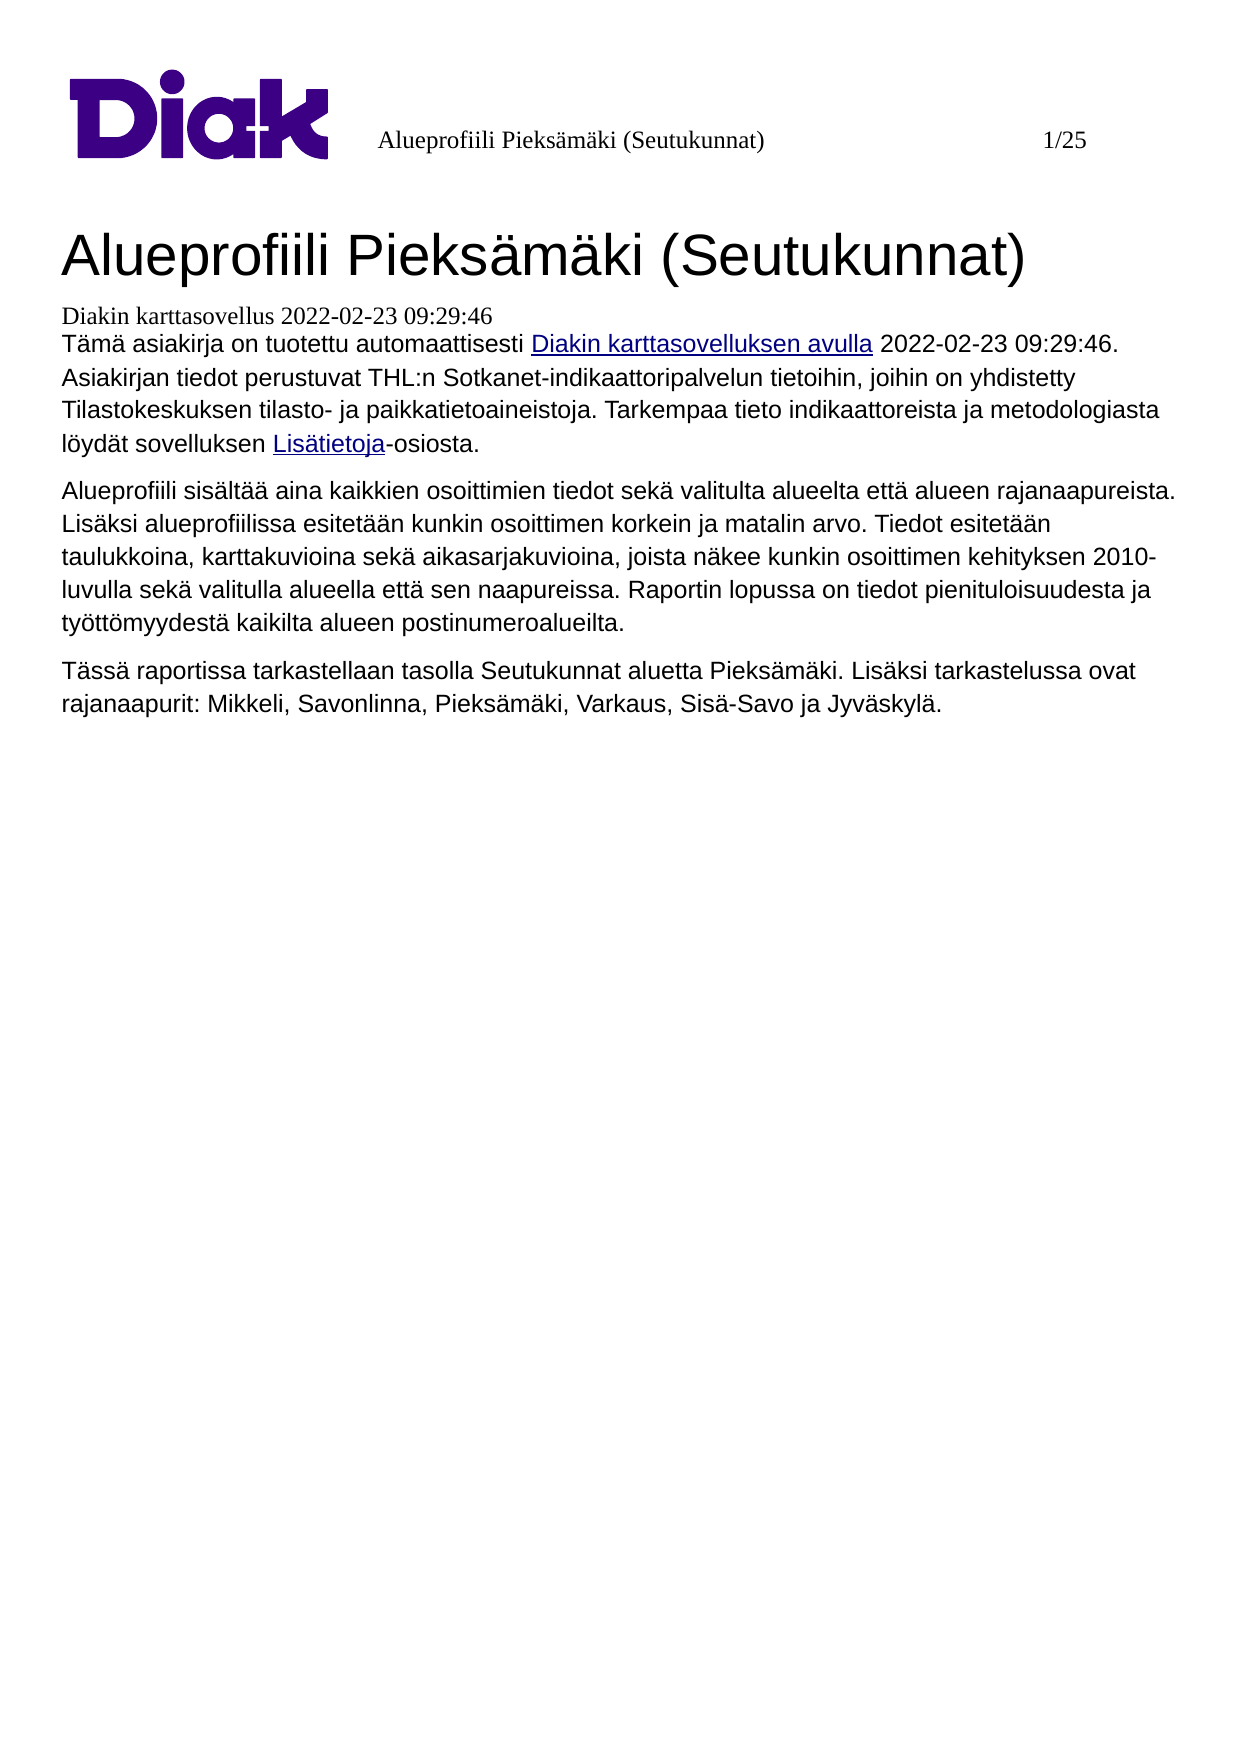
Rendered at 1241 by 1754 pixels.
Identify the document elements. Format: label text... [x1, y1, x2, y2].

text Tämä asiakirja on tuotettu automaattisesti Diakin karttasovelluksen avulla 2022-02-23 09:29:46. Asiakirjan tiedot perustuvat THL:n Sotkanet-indikaattoripalvelun tietoihin, joihin on yhdistetty Tilastokeskuksen tilasto- ja paikkatietoaineistoja. Tarkempaa tieto indikaattoreista ja metodologiasta löydät sovelluksen Lisätietoja-osiosta. [61, 329, 1179, 457]
text Alueprofiili sisältää aina kaikkien osoittimien tiedot sekä valitulta alueelta että alueen rajanaapureista. Lisäksi alueprofiilissa esitetään kunkin osoittimen korkein ja matalin arvo. Tiedot esitetään taulukkoina, karttakuvioina sekä aikasarjakuvioina, joista näkee kunkin osoittimen kehityksen 2010-luvulla sekä valitulla alueella että sen naapureissa. Raportin lopussa on tiedot pienituloisuudesta ja työttömyydestä kaikilta alueen postinumeroalueilta. [61, 476, 1179, 637]
text Diakin karttasovellus 2022-02-23 09:29:46 [61, 301, 1179, 329]
text Tässä raportissa tarkastellaan tasolla Seutukunnat aluetta Pieksämäki. Lisäksi tarkastelussa ovat rajanaapurit: Mikkeli, Savonlinna, Pieksämäki, Varkaus, Sisä-Savo ja Jyväskylä. [61, 656, 1179, 718]
title Alueprofiili Pieksämäki (Seutukunnat) [61, 221, 1179, 288]
